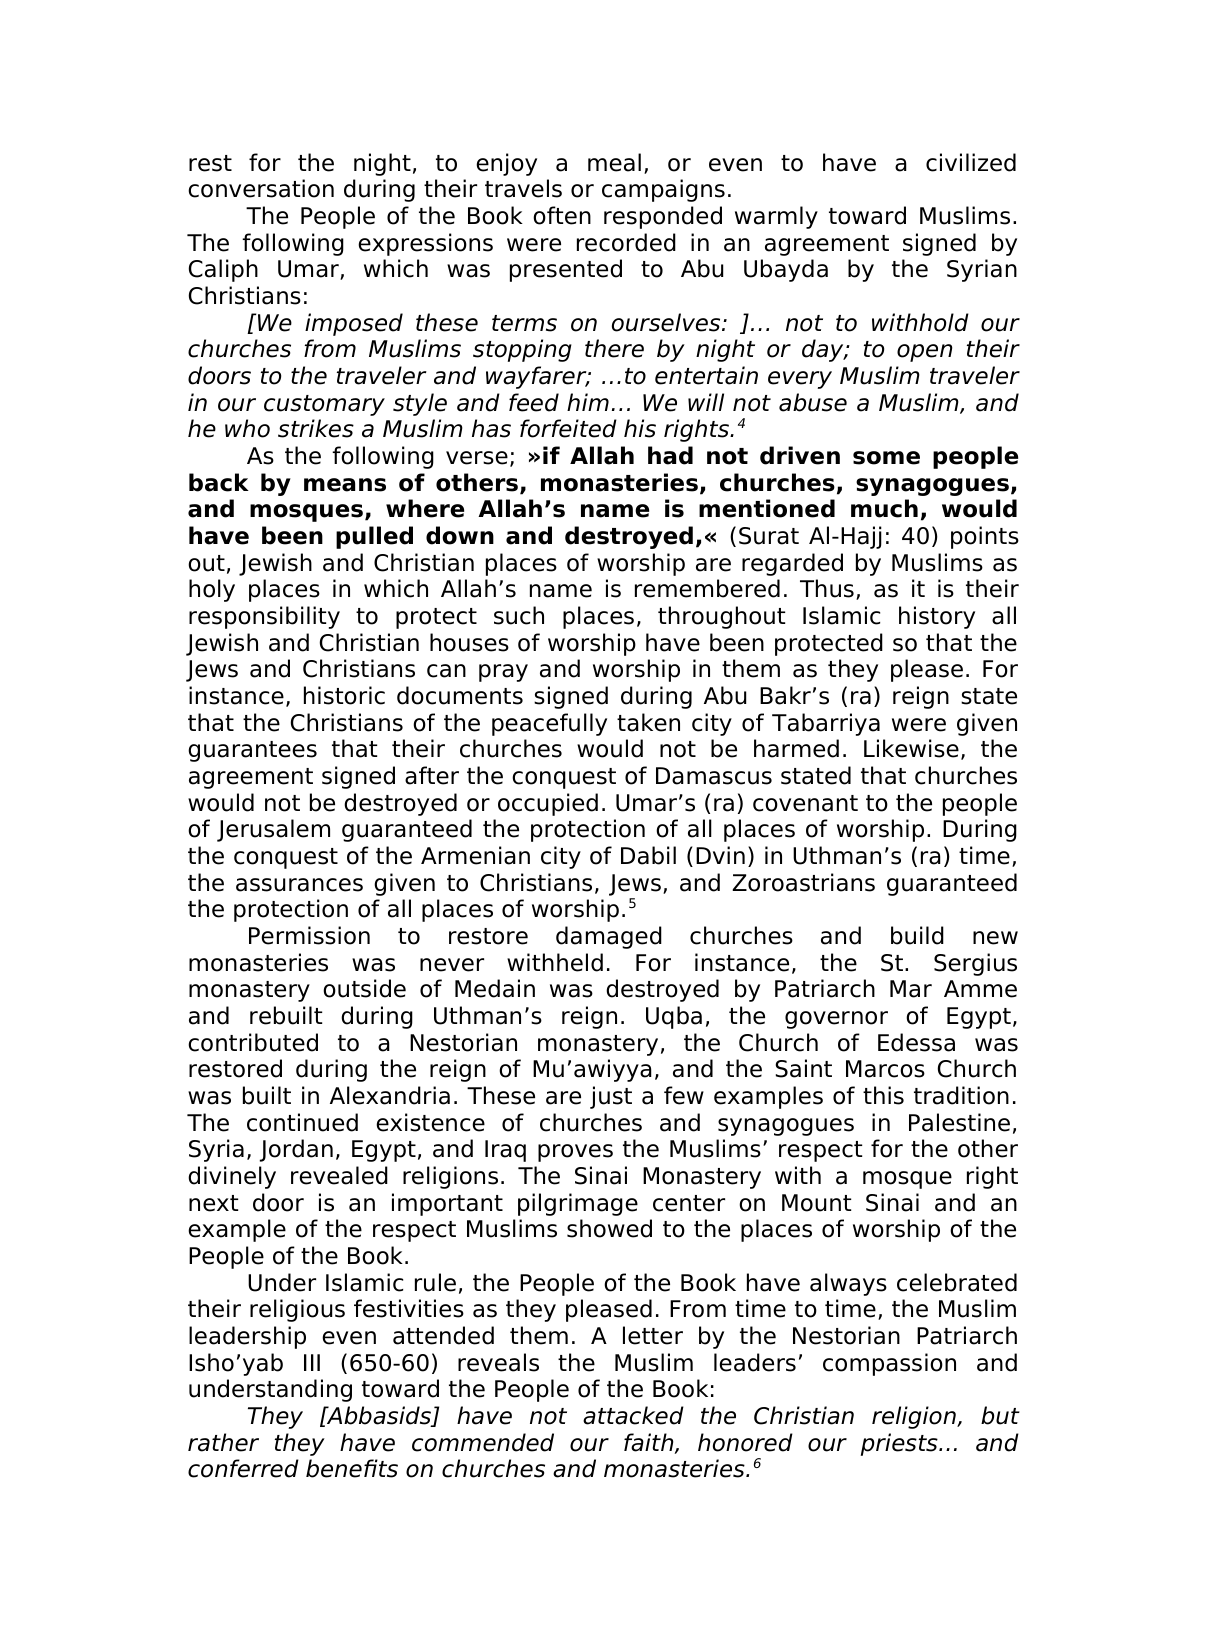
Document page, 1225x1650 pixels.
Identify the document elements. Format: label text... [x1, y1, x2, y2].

text rest for the night, to enjoy a meal, or even to have a civilized conversation during their travels or campaigns. [187, 150, 1020, 203]
text Permission to restore damaged churches and build new monasteries was never withheld. For instance, the St. Sergius monastery outside of Medain was destroyed by Patriarch Mar Amme and rebuilt during Uthman’s reign. Uqba, the governor of Egypt, contributed to a Nestorian monastery, the Church of Edessa was restored during the reign of Mu’awiyya, and the Saint Marcos Church was built in Alexandria. These are just a few examples of this tradition. The continued existence of churches and synagogues in Palestine, Syria, Jordan, Egypt, and Iraq proves the Muslims’ respect for the other divinely revealed religions. The Sinai Monastery with a mosque right next door is an important pilgrimage center on Mount Sinai and an example of the respect Muslims showed to the places of worship of the People of the Book. [187, 923, 1020, 1270]
text The People of the Book often responded warmly toward Muslims. The following expressions were recorded in an agreement signed by Caliph Umar, which was presented to Abu Ubayda by the Syrian Christians: [187, 203, 1020, 310]
text [We imposed these terms on ourselves: ]… not to withhold our churches from Muslims stopping there by night or day; to open their doors to the traveler and wayfarer; …to entertain every Muslim traveler in our customary style and feed him… We will not abuse a Muslim, and he who strikes a Muslim has forfeited his rights.4 [187, 310, 1020, 443]
text They [Abbasids] have not attacked the Christian religion, but rather they have commended our faith, honored our priests... and conferred benefits on churches and monasteries.6 [187, 1403, 1020, 1483]
text As the following verse; »if Allah had not driven some people back by means of others, monasteries, churches, synagogues, and mosques, where Allah’s name is mentioned much, would have been pulled down and destroyed,« (Surat Al-Hajj: 40) points out, Jewish and Christian places of worship are regarded by Muslims as holy places in which Allah’s name is remembered. Thus, as it is their responsibility to protect such places, throughout Islamic history all Jewish and Christian houses of worship have been protected so that the Jews and Christians can pray and worship in them as they please. For instance, historic documents signed during Abu Bakr’s (ra) reign state that the Christians of the peacefully taken city of Tabarriya were given guarantees that their churches would not be harmed. Likewise, the agreement signed after the conquest of Damascus stated that churches would not be destroyed or occupied. Umar’s (ra) covenant to the people of Jerusalem guaranteed the protection of all places of worship. During the conquest of the Armenian city of Dabil (Dvin) in Uthman’s (ra) time, the assurances given to Christians, Jews, and Zoroastrians guaranteed the protection of all places of worship.5 [187, 443, 1020, 923]
text Under Islamic rule, the People of the Book have always celebrated their religious festivities as they pleased. From time to time, the Muslim leadership even attended them. A letter by the Nestorian Patriarch Isho’yab III (650-60) reveals the Muslim leaders’ compassion and understanding toward the People of the Book: [187, 1270, 1020, 1403]
